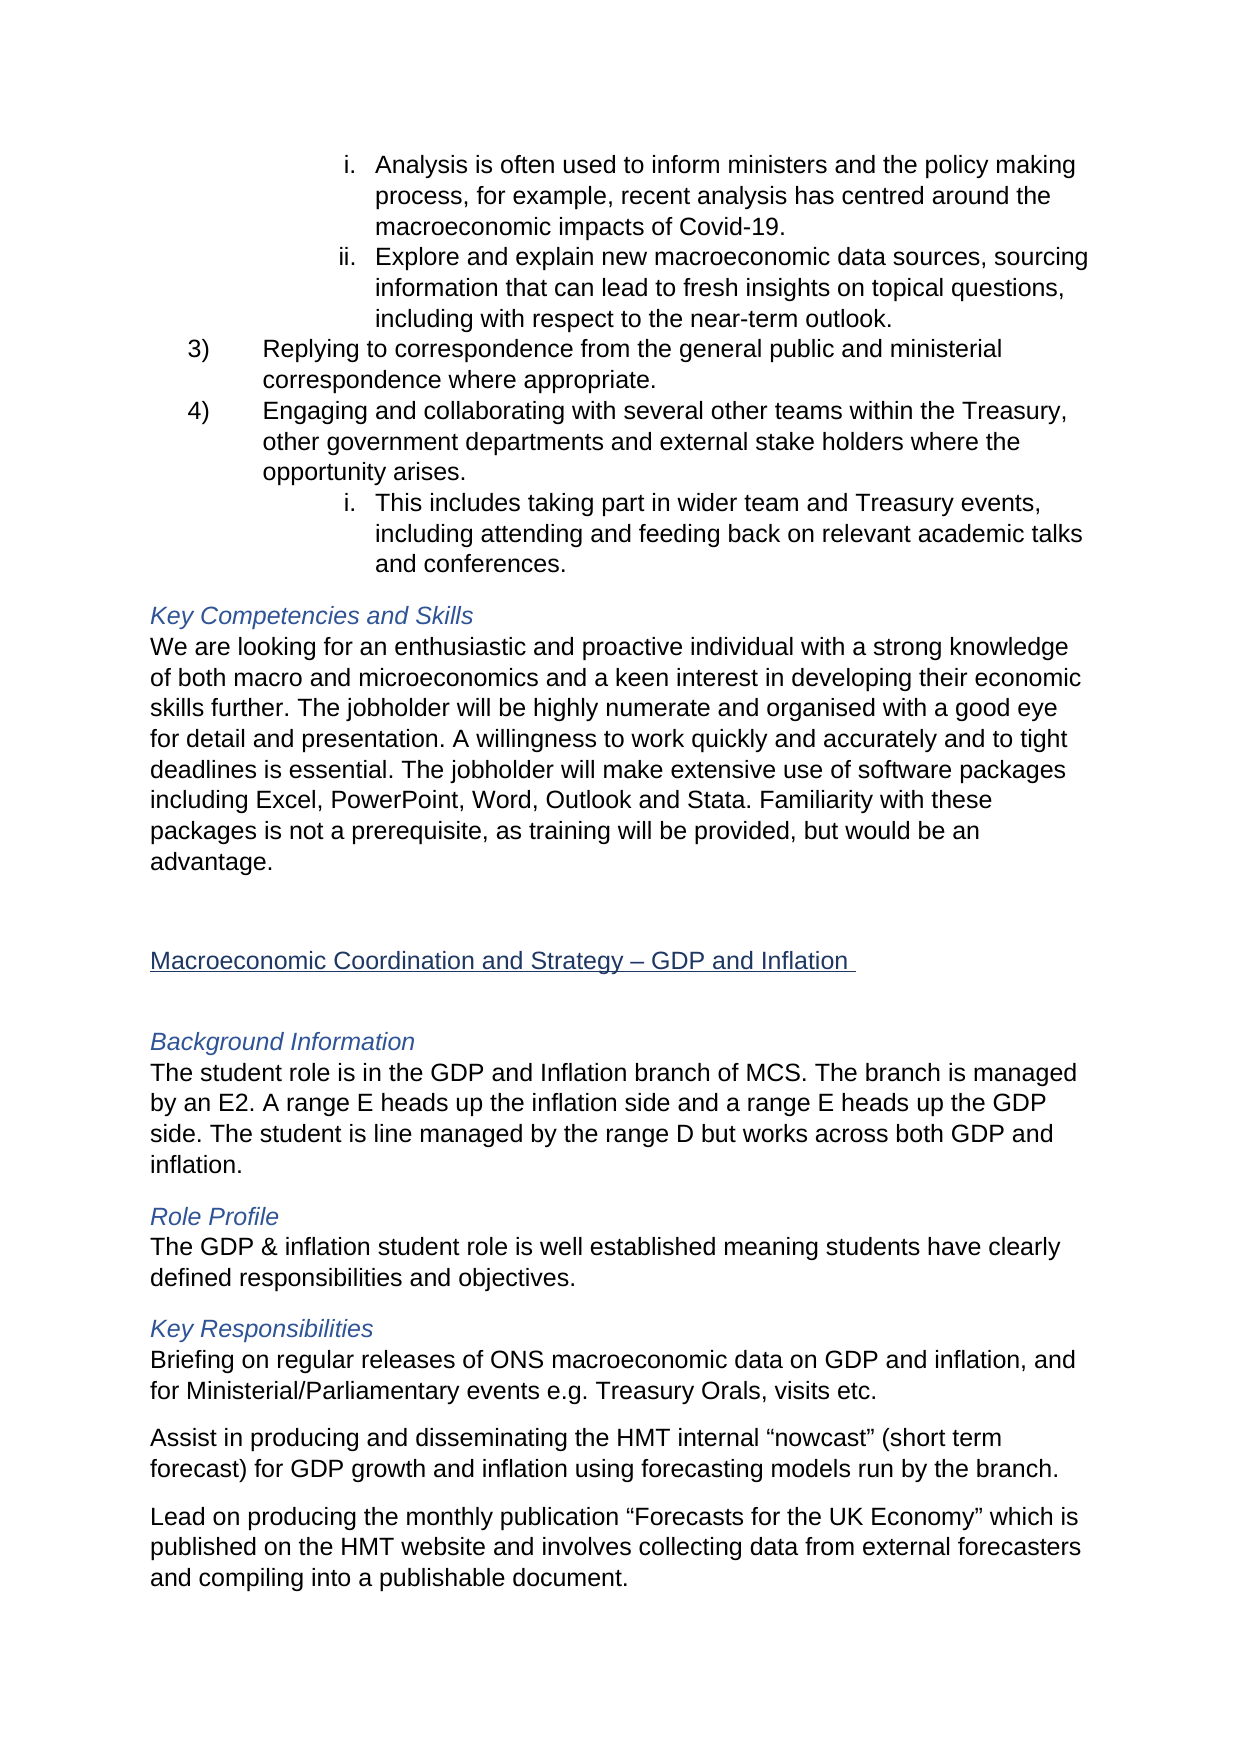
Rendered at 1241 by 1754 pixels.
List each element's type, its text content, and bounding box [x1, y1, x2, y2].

subtitle Macroeconomic Coordination and Strategy – GDP and Inflation [150, 946, 1090, 974]
list Analysis is often used to inform ministers and the policy making process, for example, recent analysis has centred around the macroeconomic impacts of Covid-19. [356, 150, 1090, 240]
list This includes taking part in wider team and Treasury events, including attending and feeding back on relevant academic talks and conferences. [356, 488, 1090, 578]
text We are looking for an enthusiastic and proactive individual with a strong knowledge of both macro and microeconomics and a keen interest in developing their economic skills further. The jobholder will be highly numerate and organised with a good eye for detail and presentation. A willingness to work quickly and accurately and to tight deadlines is essential. The jobholder will make extensive use of software packages including Excel, PowerPoint, Word, Outlook and Stata. Familiarity with these packages is not a prerequisite, as training will be provided, but would be an advantage. [150, 632, 1090, 876]
list Engaging and collaborating with several other teams within the Treasury, other government departments and external stake holders where the opportunity arises. [187, 396, 1090, 486]
text Briefing on regular releases of ONS macroeconomic data on GDP and inflation, and for Ministerial/Parliamentary events e.g. Treasury Orals, visits etc. [150, 1345, 1090, 1405]
subtitle Role Profile [150, 1201, 1090, 1230]
text Assist in producing and disseminating the HMT internal “nowcast” (short term forecast) for GDP growth and inflation using forecasting models run by the branch. [150, 1423, 1090, 1483]
text Lead on producing the monthly publication “Forecasts for the UK Economy” which is published on the HMT website and involves collecting data from external forecasters and compiling into a publishable document. [150, 1501, 1090, 1592]
list Replying to correspondence from the general public and ministerial correspondence where appropriate. [187, 334, 1090, 394]
subtitle Key Competencies and Skills [150, 601, 1090, 630]
subtitle Key Responsibilities [150, 1314, 1090, 1343]
text The student role is in the GDP and Inflation branch of MCS. The branch is managed by an E2. A range E heads up the inflation side and a range E heads up the GDP side. The student is line managed by the range D but works across both GDP and inflation. [150, 1058, 1090, 1179]
subtitle Background Information [150, 1027, 1090, 1056]
text The GDP & inflation student role is well established meaning students have clearly defined responsibilities and objectives. [150, 1232, 1090, 1292]
list Explore and explain new macroeconomic data sources, sourcing information that can lead to fresh insights on topical questions, including with respect to the near-term outlook. [356, 242, 1090, 332]
